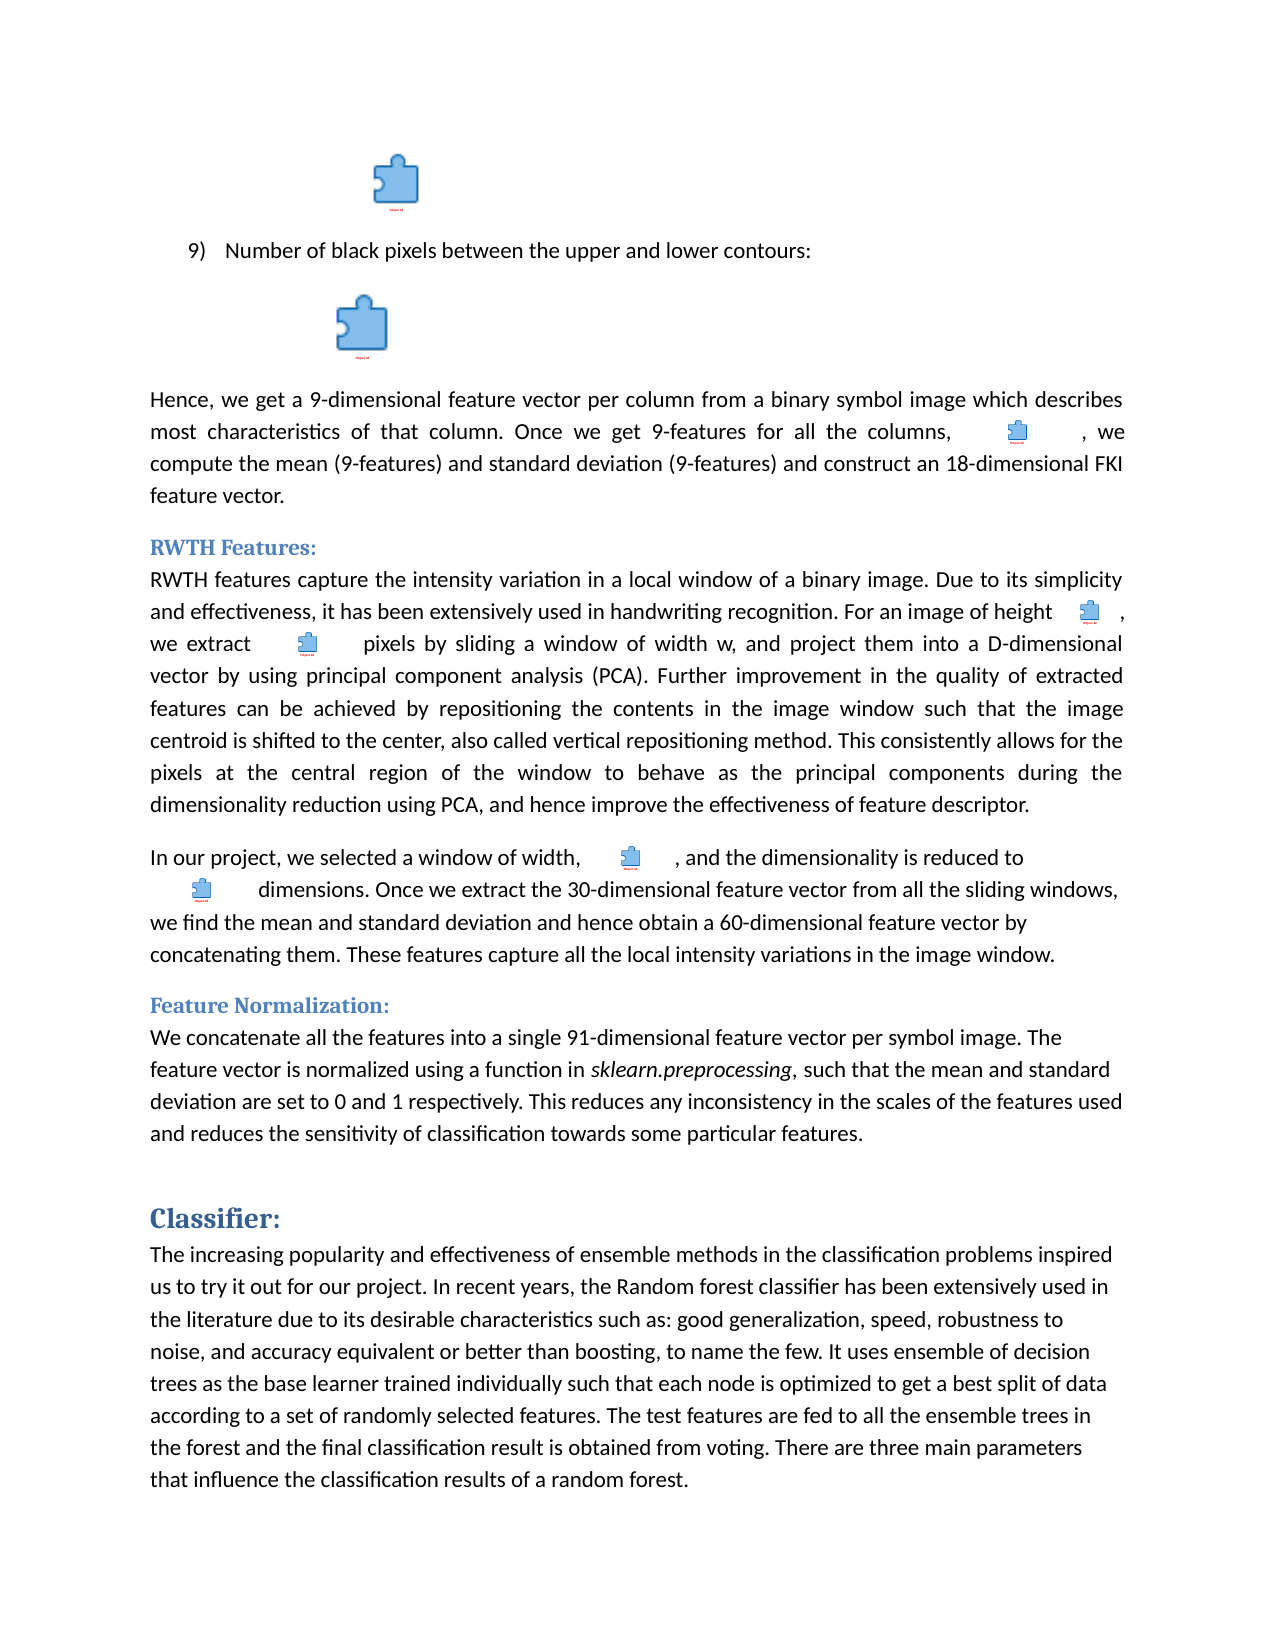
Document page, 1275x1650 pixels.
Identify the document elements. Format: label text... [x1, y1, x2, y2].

list Number of black pixels between the upper and lower contours: [187, 237, 1125, 265]
text We concatenate all the features into a single 91-dimensional feature vector per symbol image. The feature vector is normalized using a function in sklearn.preprocessing, such that the mean and standard deviation are set to 0 and 1 respectively. This reduces any inconsistency in the scales of the features used and reduces the sensitivity of classification towards some particular features. [150, 1023, 1125, 1148]
subtitle Feature Normalization: [150, 993, 1125, 1019]
subtitle RWTH Features: [150, 535, 1125, 561]
text In our project, we selected a window of width, , and the dimensionality is reduced to dimensions. Once we extract the 30-dimensional feature vector from all the sliding windows, we find the mean and standard deviation and hence obtain a 60-dimensional feature vector by concatenating them. These features capture all the local intensity variations in the image window. [150, 843, 1125, 968]
text RWTH features capture the intensity variation in a local window of a binary image. Due to its simplicity and effectiveness, it has been extensively used in handwriting recognition. For an image of height , we extract pixels by sliding a window of width w, and project them into a D-dimensional vector by using principal component analysis (PCA). Further improvement in the quality of extracted features can be achieved by repositioning the contents in the image window such that the image centroid is shifted to the center, also called vertical repositioning method. This consistently allows for the pixels at the central region of the window to behave as the principal components during the dimensionality reduction using PCA, and hence improve the effectiveness of feature descriptor. [150, 565, 1125, 818]
subtitle Classifier: [150, 1202, 1125, 1235]
text The increasing popularity and effectiveness of ensemble methods in the classification problems inspired us to try it out for our project. In recent years, the Random forest classifier has been extensively used in the literature due to its desirable characteristics such as: good generalization, speed, robustness to noise, and accuracy equivalent or better than boosting, to name the few. It uses ensemble of decision trees as the base learner trained individually such that each node is optimized to get a best split of data according to a set of randomly selected features. The test features are fed to all the ensemble trees in the forest and the final classification result is obtained from voting. There are three main parameters that influence the classification results of a random forest. [150, 1240, 1125, 1494]
text Hence, we get a 9-dimensional feature vector per column from a binary symbol image which describes most characteristics of that column. Once we get 9-features for all the columns,, we compute the mean (9-features) and standard deviation (9-features) and construct an 18-dimensional FKI feature vector. [150, 385, 1125, 510]
